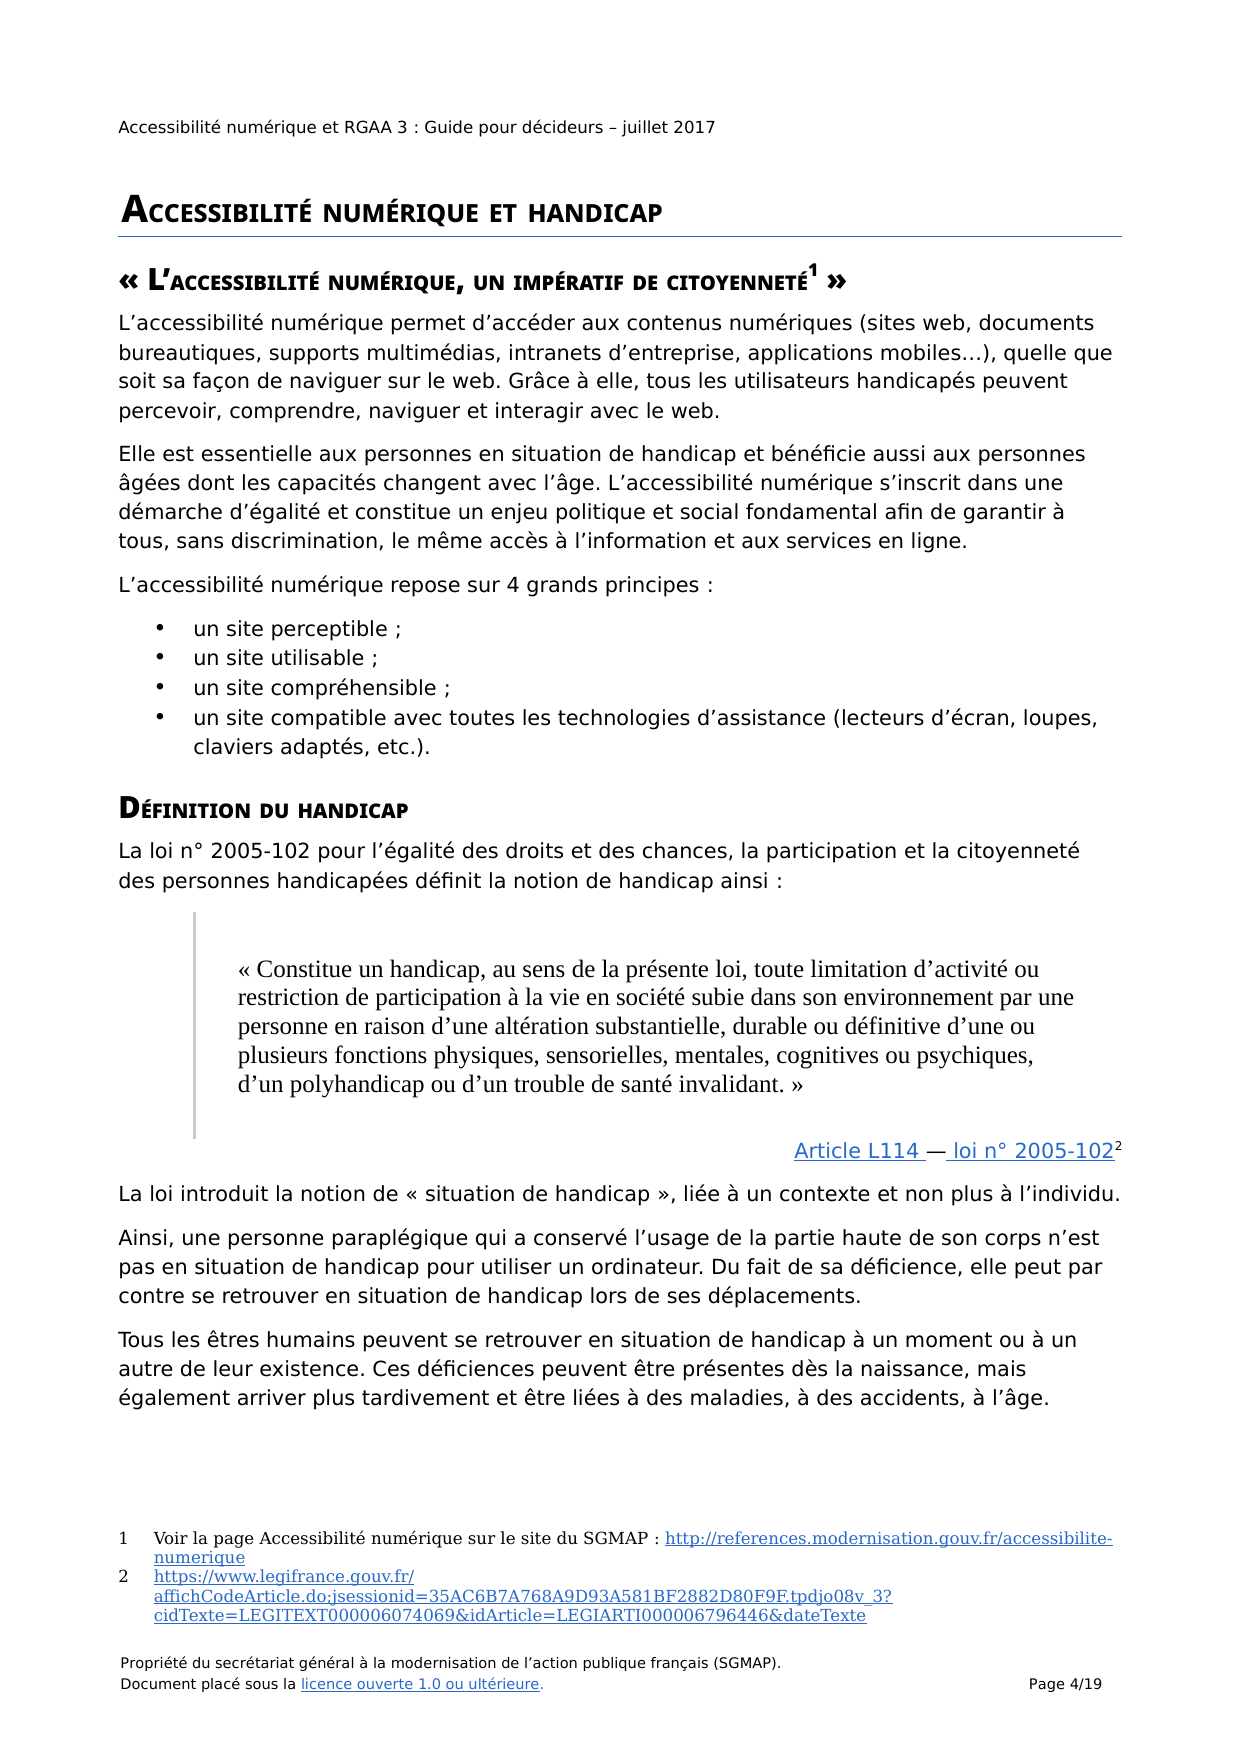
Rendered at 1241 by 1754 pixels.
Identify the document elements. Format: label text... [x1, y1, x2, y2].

list un site perceptible ; [156, 617, 1122, 642]
subtitle Définition du handicap [118, 785, 1122, 827]
list un site utilisable ; [156, 646, 1122, 671]
subtitle Accessibilité numérique et handicap [118, 179, 1122, 236]
text L’accessibilité numérique permet d’accéder aux contenus numériques (sites web, documents bureautiques, supports multimédias, intranets d’entreprise, applications mobiles…), quelle que soit sa façon de naviguer sur le web. Grâce à elle, tous les utilisateurs handicapés peuvent percevoir, comprendre, naviguer et interagir avec le web. [118, 311, 1122, 423]
list un site compréhensible ; [156, 676, 1122, 701]
text https://www.legifrance.gouv.fr/affichCodeArticle.do;jsessionid=35AC6B7A768A9D93A581BF2882D80F9F.tpdjo08v_3?cidTexte=LEGITEXT000006074069&idArticle=LEGIARTI000006796446&dateTexte [118, 1567, 1122, 1626]
text « Constitue un handicap, au sens de la présente loi, toute limitation d’activité ou restriction de participation à la vie en société subie dans son environnement par une personne en raison d’une altération substantielle, durable ou définitive d’une ou plusieurs fonctions physiques, sensorielles, mentales, cognitives ou psychiques, d’un polyhandicap ou d’un trouble de santé invalidant. » [196, 912, 1122, 1139]
text L’accessibilité numérique repose sur 4 grands principes : [118, 573, 1122, 597]
text Tous les êtres humains peuvent se retrouver en situation de handicap à un moment ou à un autre de leur existence. Ces déficiences peuvent être présentes dès la naissance, mais également arriver plus tardivement et être liées à des maladies, à des accidents, à l’âge. [118, 1328, 1122, 1410]
text La loi n° 2005-102 pour l’égalité des droits et des chances, la participation et la citoyenneté des personnes handicapées définit la notion de handicap ainsi : [118, 839, 1122, 893]
subtitle « L’accessibilité numérique, un impératif de citoyenneté » [118, 257, 1122, 299]
text La loi introduit la notion de « situation de handicap », liée à un contexte et non plus à l’individu. [118, 1182, 1122, 1207]
list un site compatible avec toutes les technologies d’assistance (lecteurs d’écran, loupes, claviers adaptés, etc.). [156, 706, 1122, 760]
text Article L114 — loi n° 2005-102 [118, 1139, 1122, 1163]
text Voir la page Accessibilité numérique sur le site du SGMAP : http://references.modernisation.gouv.fr/accessibilite-numerique [118, 1529, 1122, 1567]
text Elle est essentielle aux personnes en situation de handicap et bénéficie aussi aux personnes âgées dont les capacités changent avec l’âge. L’accessibilité numérique s’inscrit dans une démarche d’égalité et constitue un enjeu politique et social fondamental afin de garantir à tous, sans discrimination, le même accès à l’information et aux services en ligne. [118, 442, 1122, 554]
text Ainsi, une personne paraplégique qui a conservé l’usage de la partie haute de son corps n’est pas en situation de handicap pour utiliser un ordinateur. Du fait de sa déficience, elle peut par contre se retrouver en situation de handicap lors de ses déplacements. [118, 1226, 1122, 1308]
